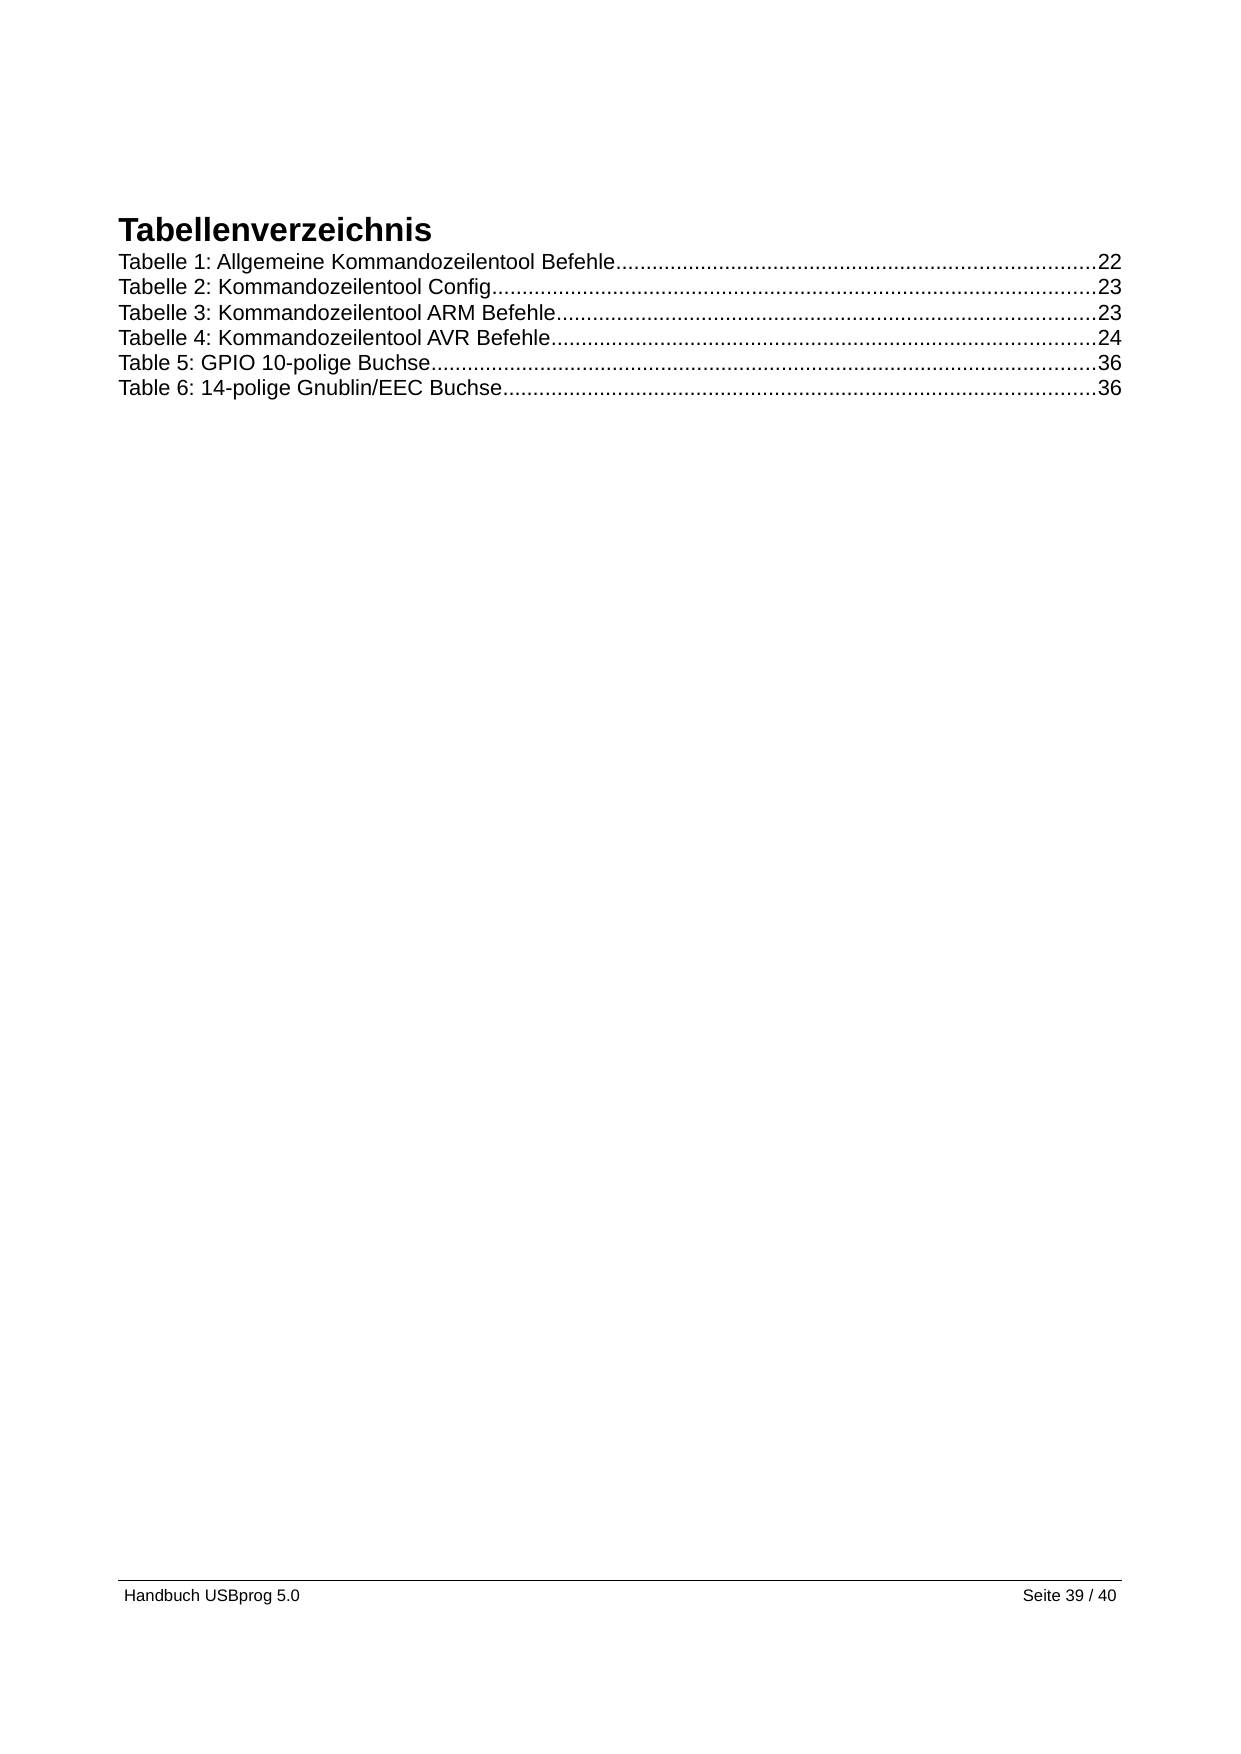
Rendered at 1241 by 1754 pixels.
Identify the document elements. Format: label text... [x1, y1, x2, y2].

text Tabelle 1: Allgemeine Kommandozeilentool Befehle 22 [118, 249, 1122, 274]
text Table 5: GPIO 10-polige Buchse 36 [118, 350, 1122, 375]
text Tabelle 4: Kommandozeilentool AVR Befehle 24 [118, 324, 1122, 350]
subtitle Tabellenverzeichnis [118, 211, 1122, 249]
text Table 6: 14-polige Gnublin/EEC Buchse 36 [118, 375, 1122, 400]
text Tabelle 2: Kommandozeilentool Config 23 [118, 274, 1122, 299]
text Tabelle 3: Kommandozeilentool ARM Befehle 23 [118, 299, 1122, 324]
